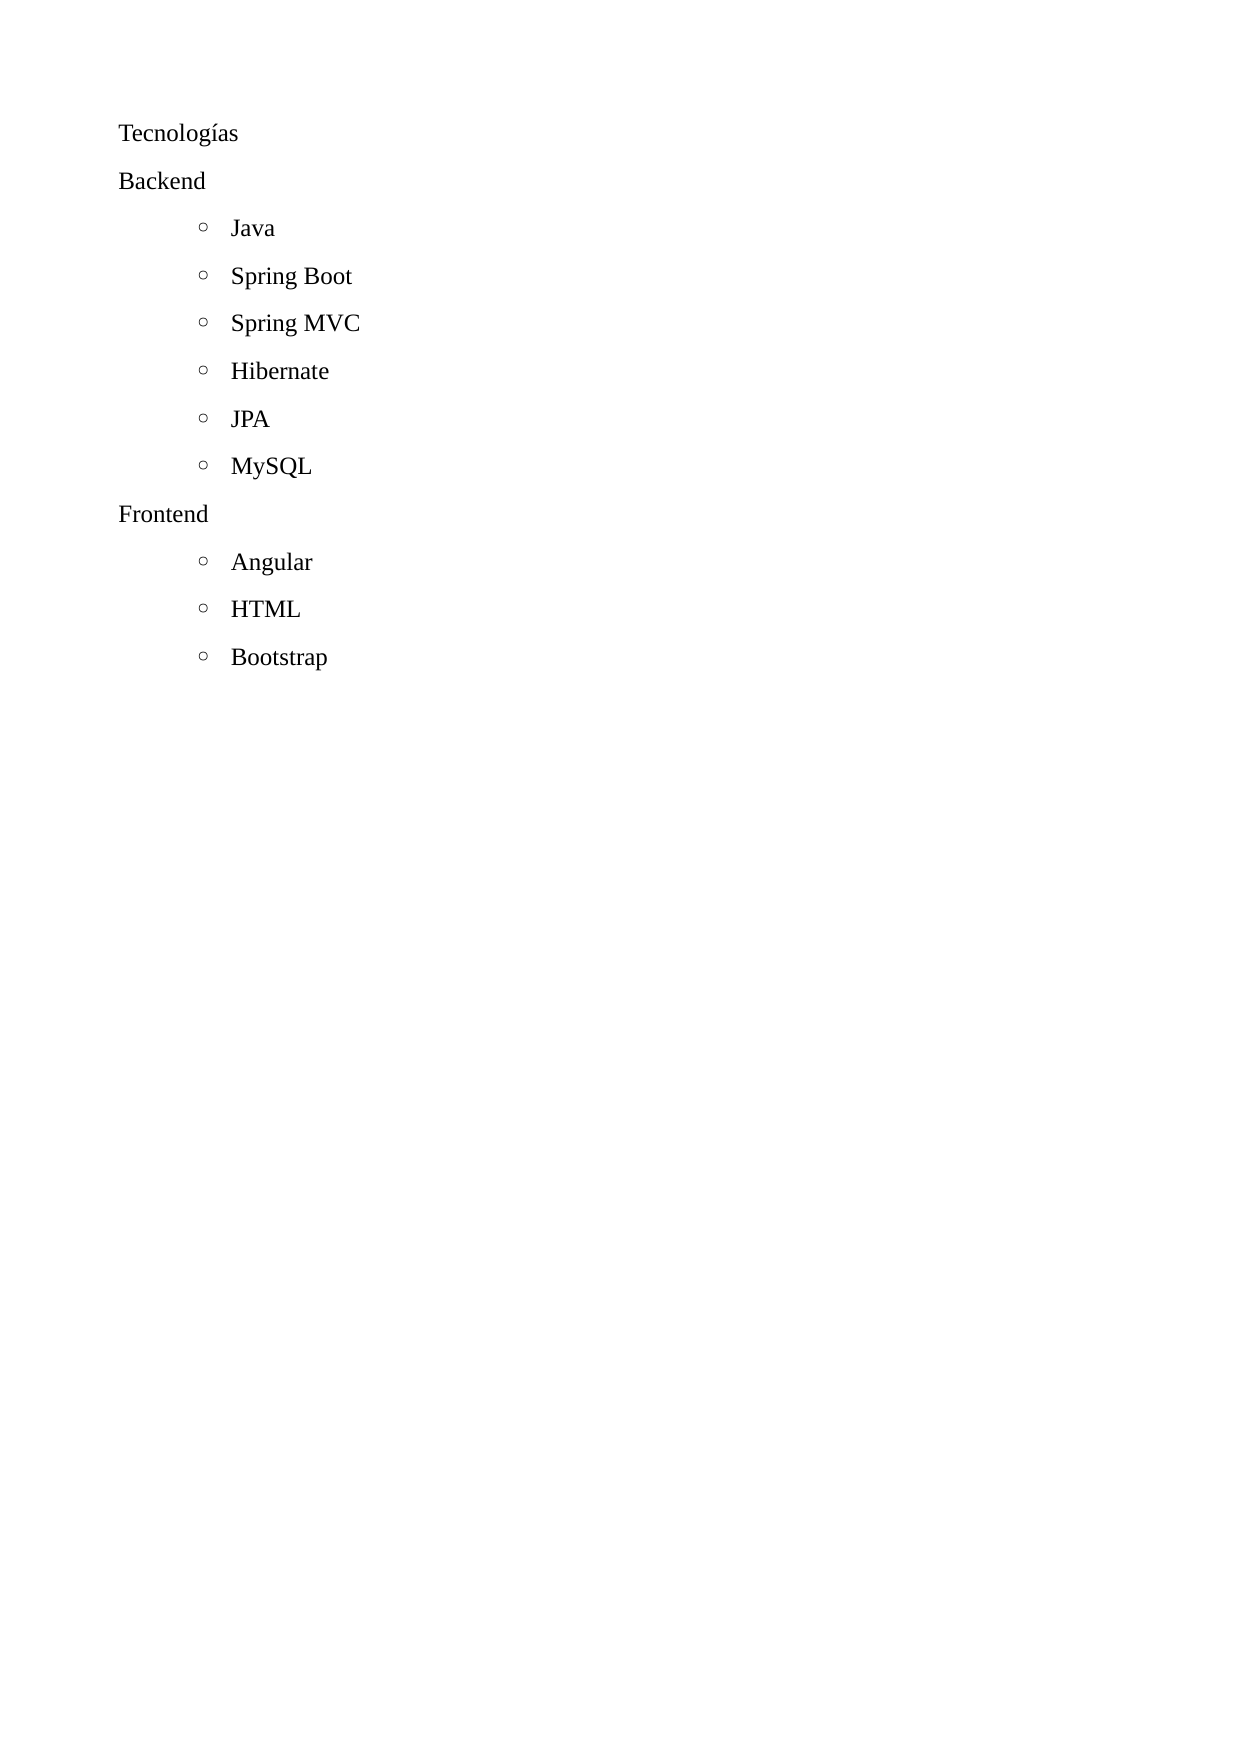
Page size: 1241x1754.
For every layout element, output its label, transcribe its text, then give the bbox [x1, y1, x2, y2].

text Tecnologías [118, 118, 1122, 147]
list JPA [193, 404, 1122, 432]
list Java [193, 213, 1122, 242]
list Bootstrap [193, 642, 1122, 671]
list Spring MVC [193, 308, 1122, 337]
text Backend [118, 166, 1122, 194]
text Frontend [118, 499, 1122, 528]
list MySQL [193, 451, 1122, 480]
list Angular [193, 547, 1122, 575]
list Hibernate [193, 356, 1122, 385]
list HTML [193, 594, 1122, 623]
list Spring Boot [193, 261, 1122, 290]
